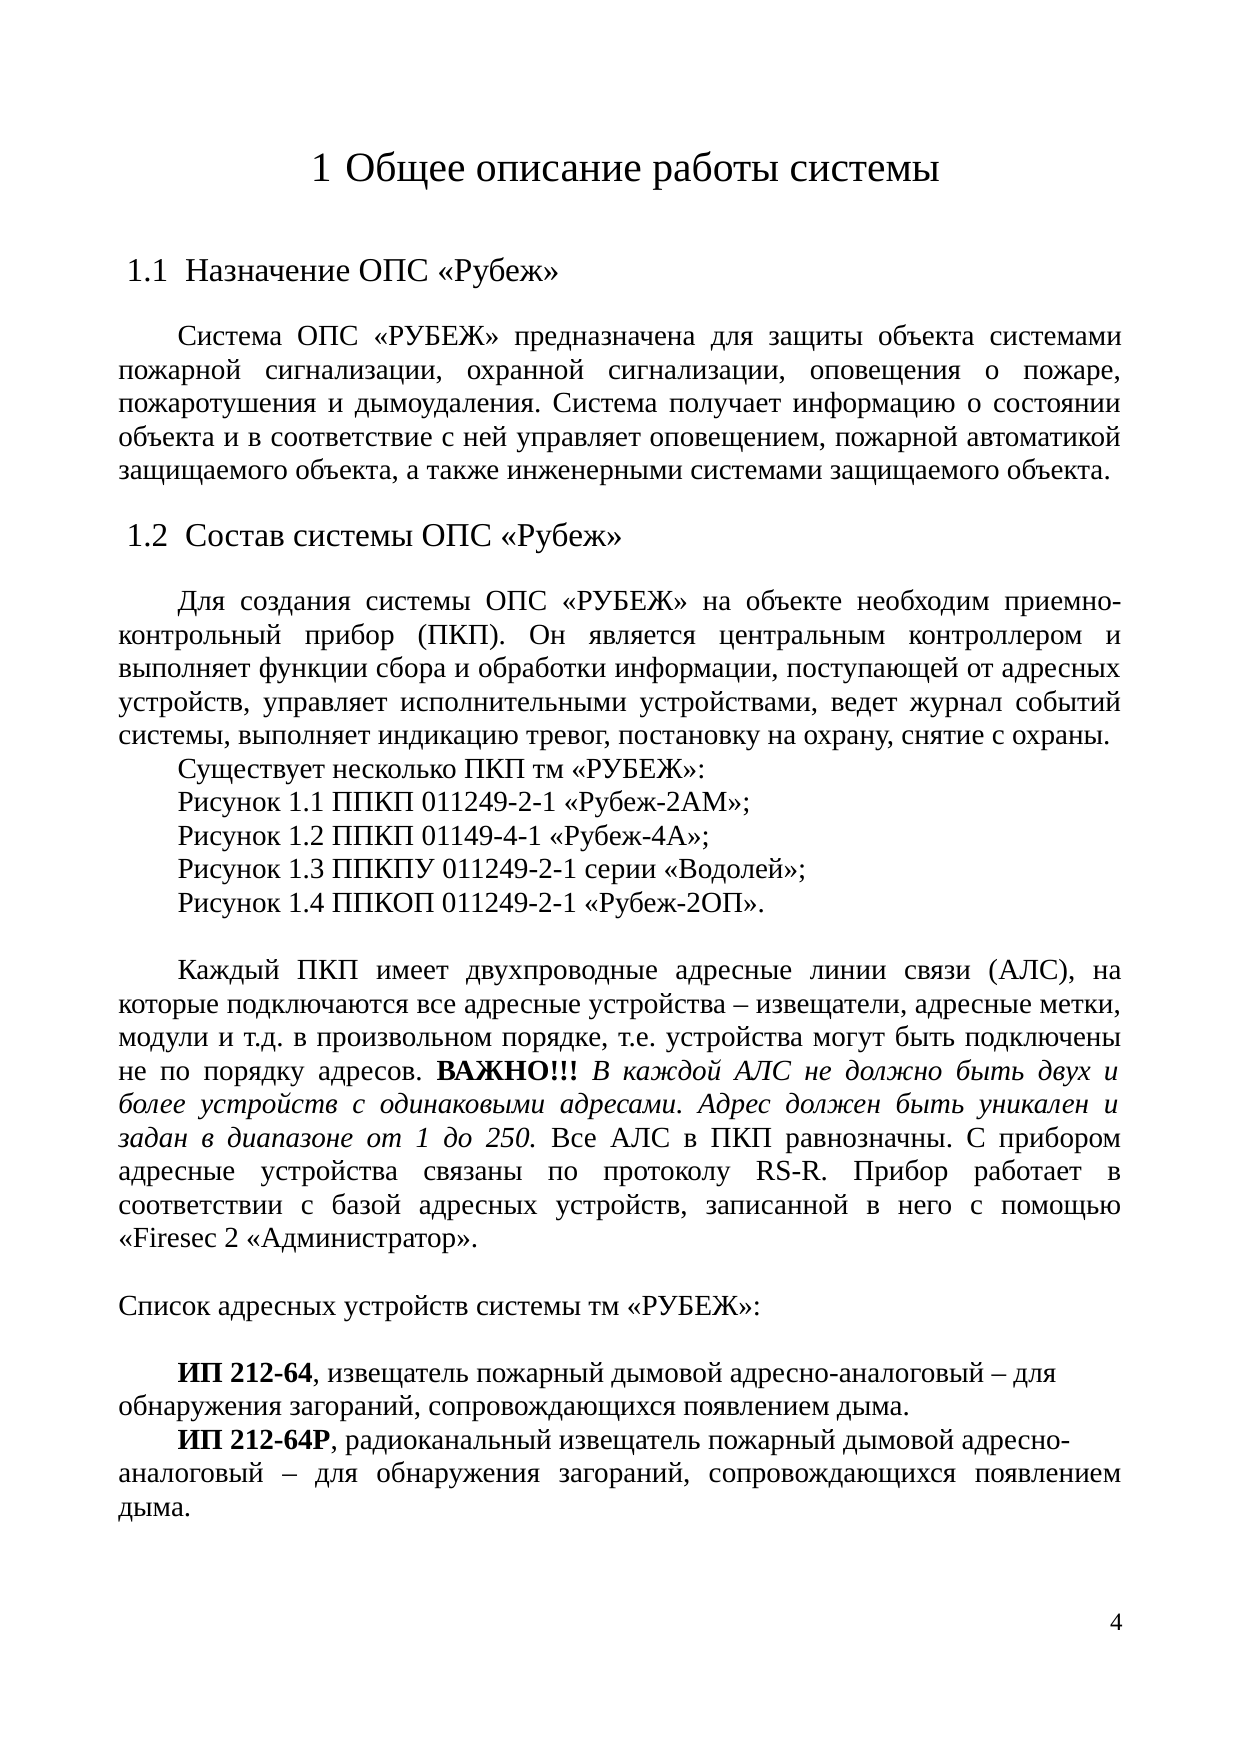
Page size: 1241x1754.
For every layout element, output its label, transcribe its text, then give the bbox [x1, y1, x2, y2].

text обнаружения загораний, сопровождающихся появлением дыма. [118, 1388, 1122, 1422]
text Список адресных устройств системы тм «РУБЕЖ»: [118, 1288, 1122, 1321]
text ИП 212-64Р, радиоканальный извещатель пожарный дымовой адресно- [118, 1422, 1122, 1455]
text ИП 212-64, извещатель пожарный дымовой адресно-аналоговый – для [118, 1355, 1122, 1388]
text Рисунок 1.4 ППКОП 011249-2-1 «Рубеж-2ОП». [118, 885, 1122, 919]
subtitle Общее описание работы системы [118, 143, 1122, 191]
text Система ОПС «РУБЕЖ» предназначена для защиты объекта системами пожарной сигнализации, охранной сигнализации, оповещения о пожаре, пожаротушения и дымоудаления. Система получает информацию о состоянии объекта и в соответствие с ней управляет оповещением, пожарной автоматикой защищаемого объекта, а также инженерными системами защищаемого объекта. [118, 318, 1122, 486]
text Существует несколько ПКП тм «РУБЕЖ»: [118, 751, 1122, 784]
text Рисунок 1.3 ППКПУ 011249-2-1 серии «Водолей»; [118, 852, 1122, 885]
text Каждый ПКП имеет двухпроводные адресные линии связи (АЛС), на которые подключаются все адресные устройства – извещатели, адресные метки, модули и т.д. в произвольном порядке, т.е. устройства могут быть подключены не по порядку адресов. ВАЖНО!!! В каждой АЛС не должно быть двух и более устройств с одинаковыми адресами. Адрес должен быть уникален и задан в диапазоне от 1 до 250. Все АЛС в ПКП равнозначны. С прибором адресные устройства связаны по протоколу RS-R. Прибор работает в соответствии с базой адресных устройств, записанной в него с помощью «Firesec 2 «Администратор». [118, 952, 1122, 1254]
text Рисунок 1.1 ППКП 011249-2-1 «Рубеж-2АМ»; [118, 784, 1122, 818]
text Рисунок 1.2 ППКП 01149-4-1 «Рубеж-4А»; [118, 818, 1122, 852]
text аналоговый – для обнаружения загораний, сопровождающихся появлением дыма. [118, 1455, 1122, 1522]
subtitle Состав системы ОПС «Рубеж» [118, 515, 1122, 554]
subtitle Назначение ОПС «Рубеж» [118, 250, 1122, 289]
text Для создания системы ОПС «РУБЕЖ» на объекте необходим приемно-контрольный прибор (ПКП). Он является центральным контроллером и выполняет функции сбора и обработки информации, поступающей от адресных устройств, управляет исполнительными устройствами, ведет журнал событий системы, выполняет индикацию тревог, постановку на охрану, снятие с охраны. [118, 583, 1122, 751]
